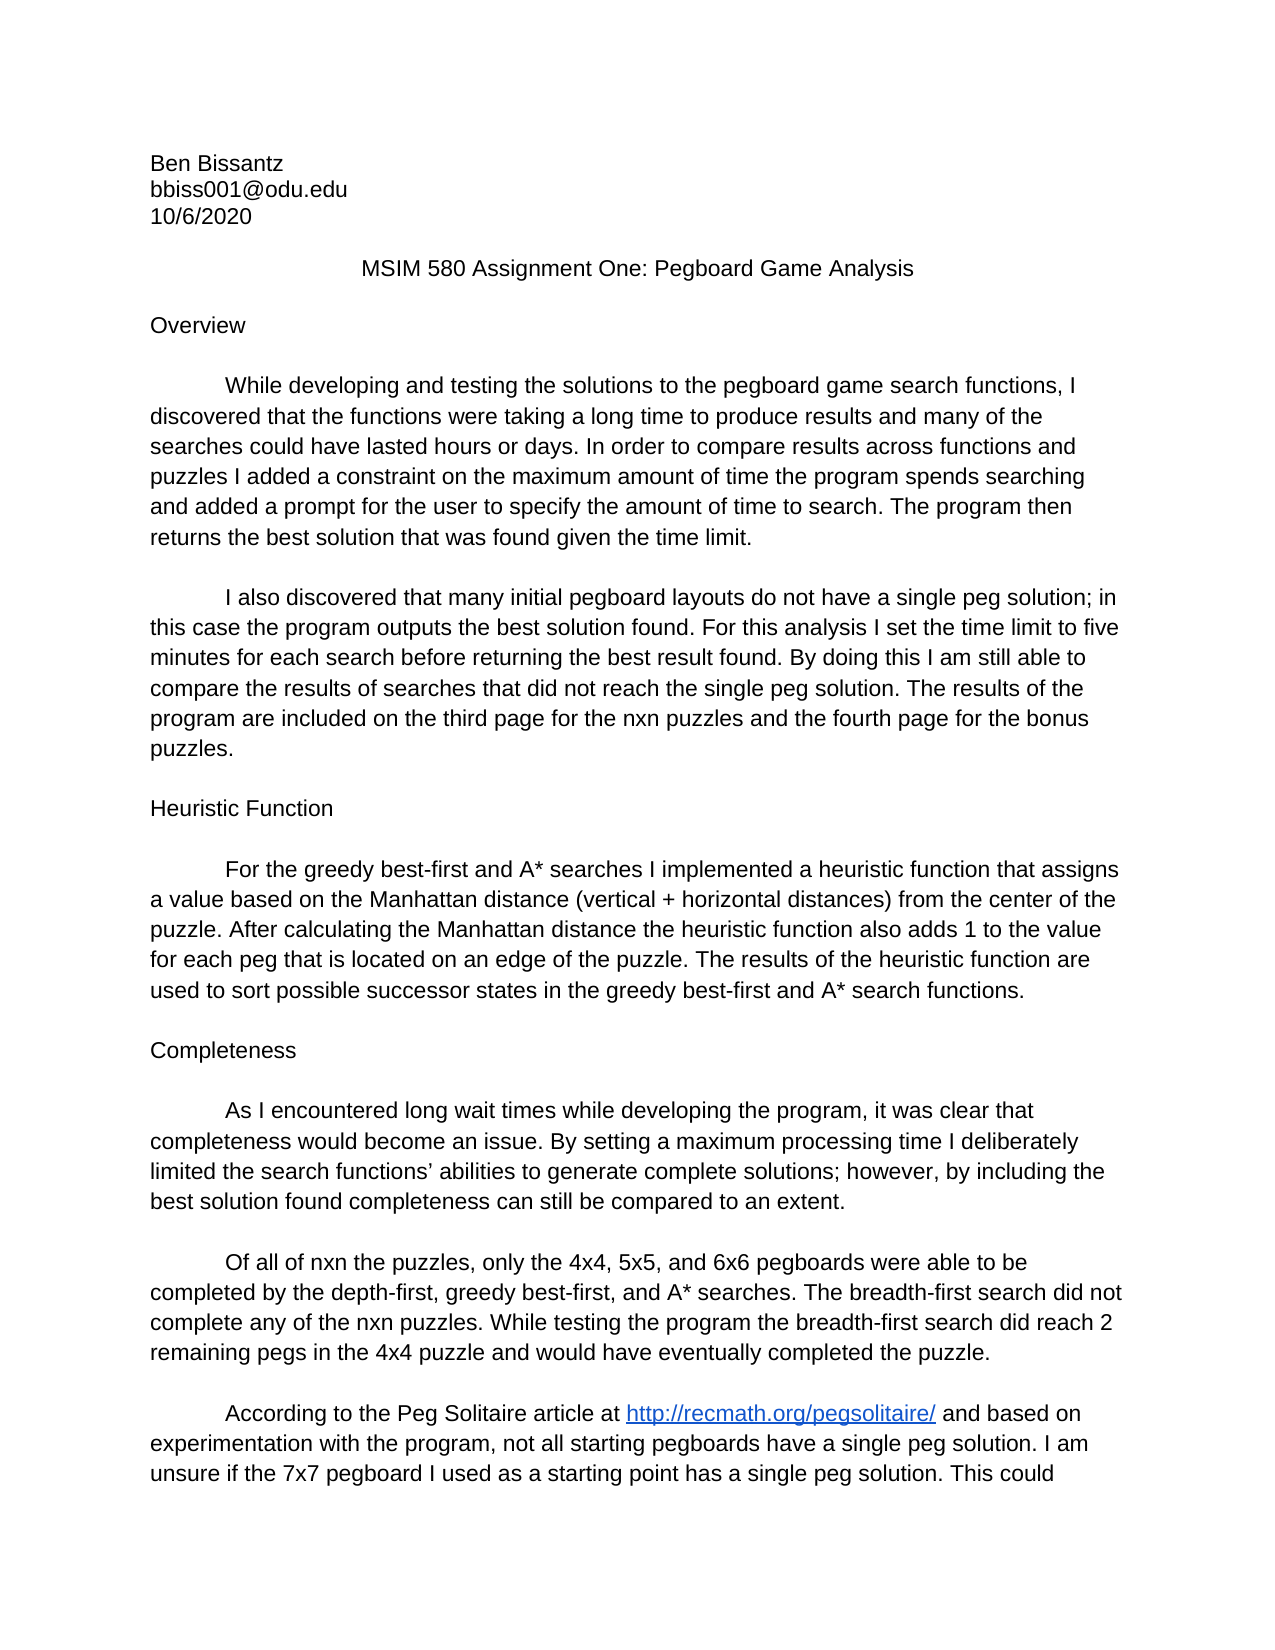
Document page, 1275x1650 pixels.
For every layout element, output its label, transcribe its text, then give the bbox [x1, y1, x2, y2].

text While developing and testing the solutions to the pegboard game search functions, I discovered that the functions were taking a long time to produce results and many of the searches could have lasted hours or days. In order to compare results across functions and puzzles I added a constraint on the maximum amount of time the program spends searching and added a prompt for the user to specify the amount of time to search. The program then returns the best solution that was found given the time limit. [150, 372, 1125, 550]
text According to the Peg Solitaire article at http://recmath.org/pegsolitaire/ and based on experimentation with the program, not all starting pegboards have a single peg solution. I am unsure if the 7x7 pegboard I used as a starting point has a single peg solution. This could [150, 1399, 1125, 1486]
text Of all of nxn the puzzles, only the 4x4, 5x5, and 6x6 pegboards were able to be completed by the depth-first, greedy best-first, and A* searches. The breadth-first search did not complete any of the nxn puzzles. While testing the program the breadth-first search did reach 2 remaining pegs in the 4x4 puzzle and would have eventually completed the puzzle. [150, 1248, 1125, 1365]
text Heuristic Function [150, 795, 1125, 822]
text Overview [150, 312, 1125, 338]
text bbiss001@odu.edu [150, 176, 1125, 203]
text Ben Bissantz [150, 150, 1125, 176]
text For the greedy best-first and A* searches I implemented a heuristic function that assigns a value based on the Manhattan distance (vertical + horizontal distances) from the center of the puzzle. After calculating the Manhattan distance the heuristic function also adds 1 to the value for each peg that is located on an edge of the puzzle. The results of the heuristic function are used to sort possible successor states in the greedy best-first and A* search functions. [150, 856, 1125, 1003]
text As I encountered long wait times while developing the program, it was clear that completeness would become an issue. By setting a maximum processing time I deliberately limited the search functions’ abilities to generate complete solutions; however, by including the best solution found completeness can still be compared to an extent. [150, 1097, 1125, 1214]
text 10/6/2020 [150, 203, 1125, 229]
text Completeness [150, 1037, 1125, 1063]
title MSIM 580 Assignment One: Pegboard Game Analysis [150, 255, 1125, 282]
text I also discovered that many initial pegboard layouts do not have a single peg solution; in this case the program outputs the best solution found. For this analysis I set the time limit to five minutes for each search before returning the best result found. By doing this I am still able to compare the results of searches that did not reach the single peg solution. The results of the program are included on the third page for the nxn puzzles and the fourth page for the bonus puzzles. [150, 584, 1125, 761]
